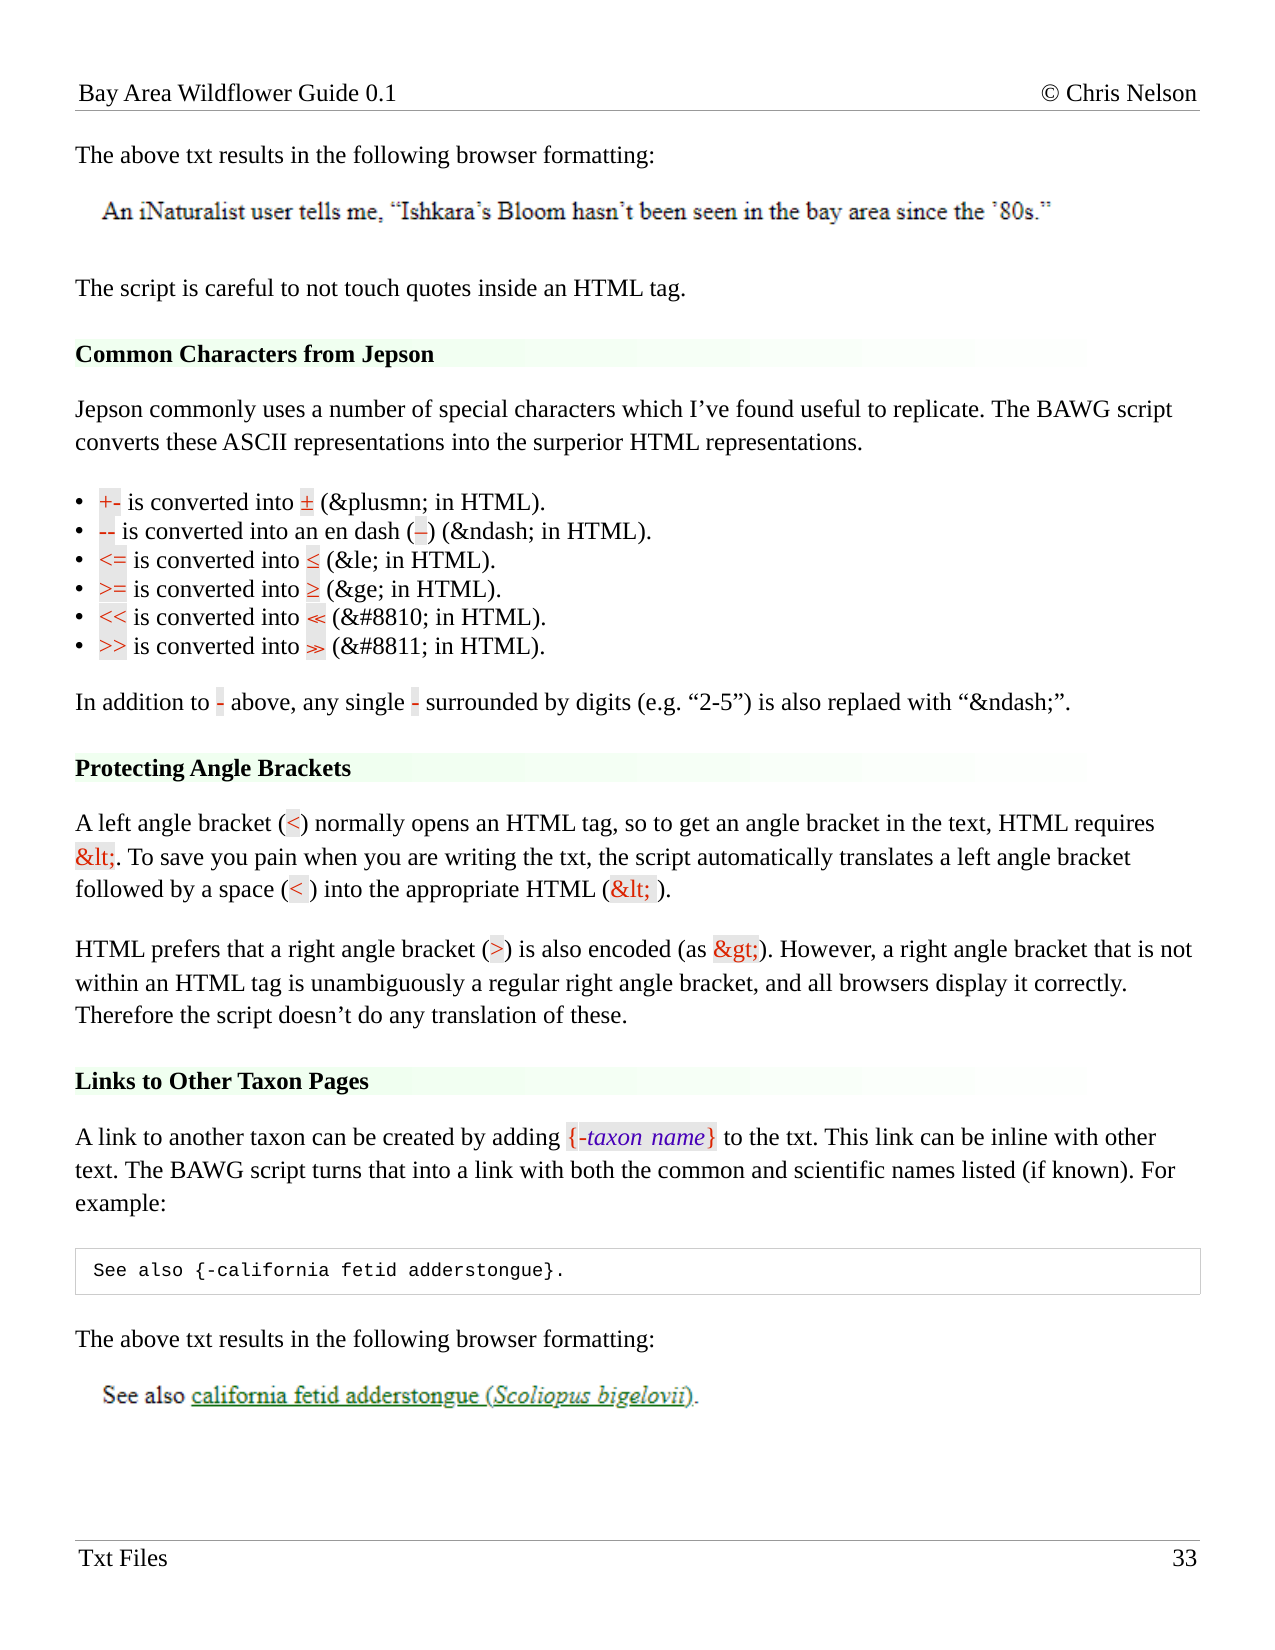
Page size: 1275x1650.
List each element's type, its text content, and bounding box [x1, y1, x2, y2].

list +‑ is converted into ± (&plusmn; in HTML). [75, 487, 1200, 516]
subtitle Links to Other Taxon Pages [75, 1067, 1200, 1095]
picture [90, 178, 1185, 242]
text In addition to [75, 687, 216, 716]
text - surrounded by digits (e.g. “2-5”) is also replaed with “&ndash;”. [419, 687, 1200, 716]
list >> is converted into ≫ (&#8811; in HTML). [326, 631, 1200, 660]
text A link to another taxon can be created by adding {‑taxon name} to the txt. This link can be inline with other text. The BAWG script turns that into a link with both the common and scientific names listed (if known). For example: [75, 1122, 1200, 1217]
text The above txt results in the following browser formatting: [75, 1324, 1200, 1352]
text See also {-california fetid adderstongue}. [76, 1249, 1200, 1294]
list <= is converted into ≤ (&le; in HTML). [127, 545, 306, 574]
list << is converted into ≪ (&#8810; in HTML). [75, 602, 1200, 631]
list >= is converted into ≥ (&ge; in HTML). [320, 574, 1200, 602]
subtitle Common Characters from Jepson [75, 339, 1200, 367]
text A left angle bracket (<) normally opens an HTML tag, so to get an angle bracket in the text, HTML requires &lt;. To save you pain when you are writing the txt, the script automatically translates a left angle bracket followed by a space (< ) into the appropriate HTML (&lt; ). [75, 808, 1200, 903]
list >= is converted into ≥ (&ge; in HTML). [127, 574, 306, 602]
list >> is converted into ≫ (&#8811; in HTML). [127, 631, 306, 660]
subtitle Protecting Angle Brackets [75, 753, 1200, 782]
list <= is converted into ≤ (&le; in HTML). [320, 545, 1200, 574]
text Jepson commonly uses a number of special characters which I’ve found useful to replicate. The BAWG script converts these ASCII representations into the surperior HTML representations. [75, 394, 1200, 456]
text The above txt results in the following browser formatting: [75, 140, 1200, 169]
text The script is careful to not touch quotes inside an HTML tag. [75, 273, 1200, 302]
text - above, any single [224, 687, 411, 716]
picture [90, 1362, 1185, 1429]
list -‑ is converted into an en dash (–) (&ndash; in HTML). [427, 516, 1200, 545]
list -‑ is converted into an en dash (–) (&ndash; in HTML). [115, 516, 415, 545]
text HTML prefers that a right angle bracket (>) is also encoded (as &gt;). However, a right angle bracket that is not within an HTML tag is unambiguously a regular right angle bracket, and all browsers display it correctly. Therefore the script doesn’t do any translation of these. [75, 934, 1200, 1029]
